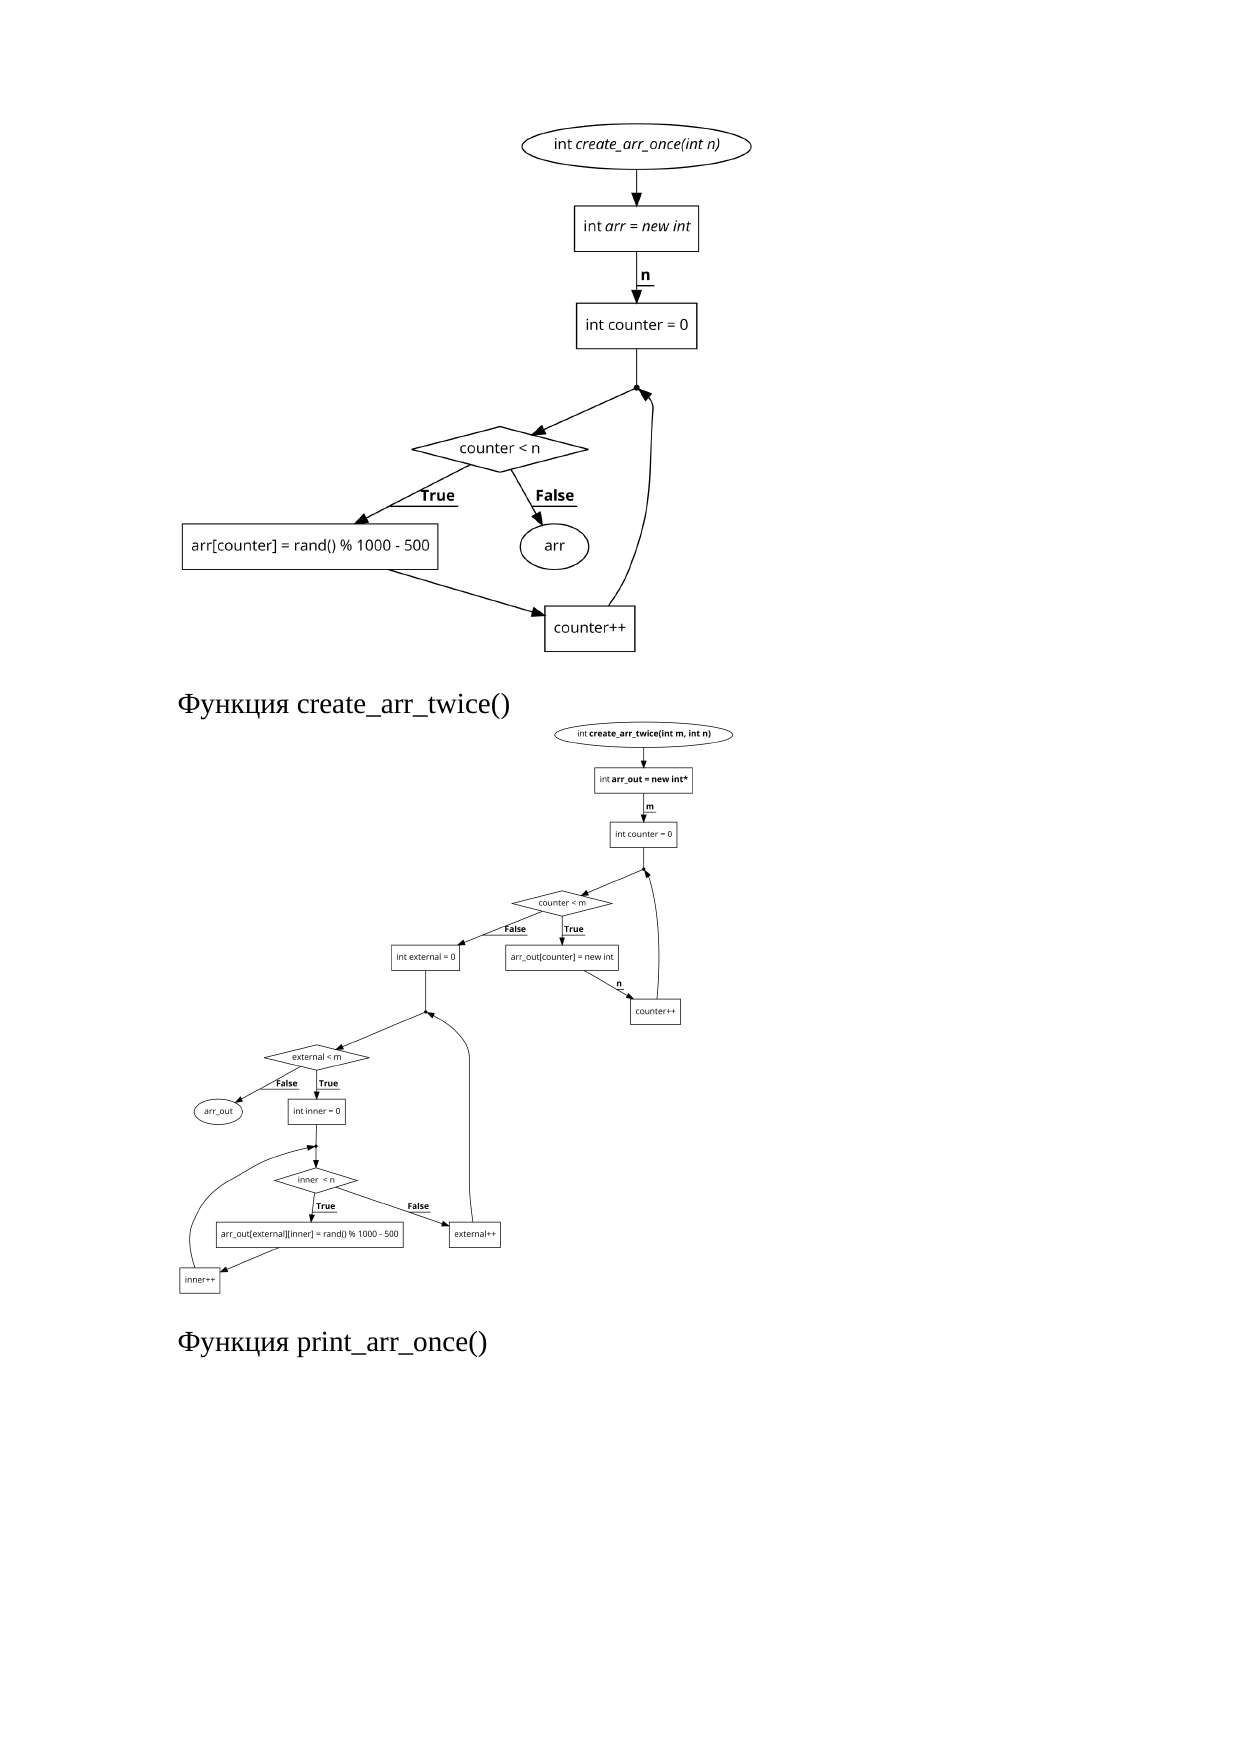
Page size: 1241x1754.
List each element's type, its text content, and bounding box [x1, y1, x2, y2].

picture [177, 118, 756, 657]
text Функция print_arr_once() [118, 1324, 1122, 1357]
picture [177, 719, 735, 1296]
text Функция create_arr_twice() [118, 686, 1122, 719]
